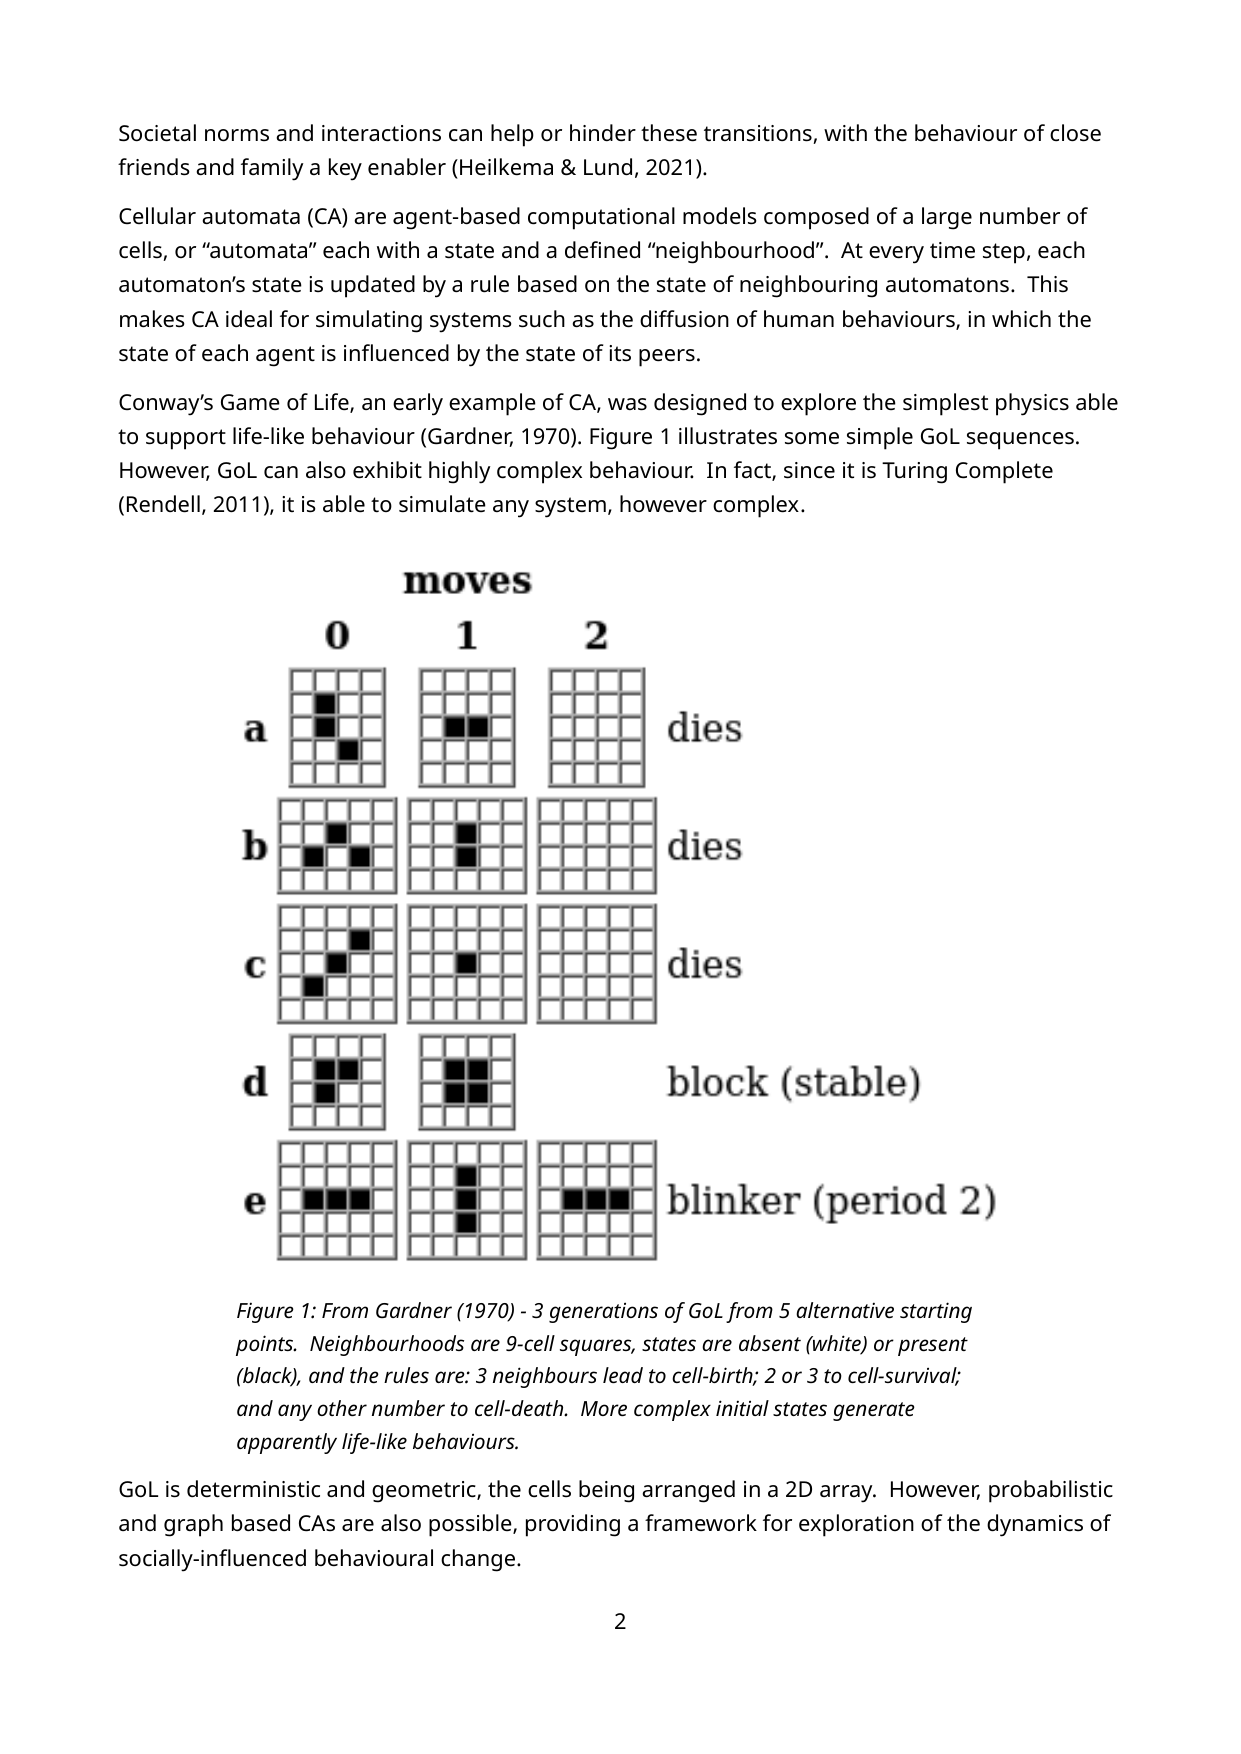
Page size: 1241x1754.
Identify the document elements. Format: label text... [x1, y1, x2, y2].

text Figure 1: From Gardner (1970) - 3 generations of GoL from 5 alternative starting points. Neighbourhoods are 9-cell squares, states are absent (white) or present (black), and the rules are: 3 neighbours lead to cell-birth; 2 or 3 to cell-survival; and any other number to cell-death. More complex initial states generate apparently life-like behaviours. [236, 1296, 1004, 1455]
picture [236, 550, 1004, 1268]
text Conway’s Game of Life, an early example of CA, was designed to explore the simplest physics able to support life-like behaviour (Gardner, 1970). Figure 1 illustrates some simple GoL sequences. However, GoL can also exhibit highly complex behaviour. In fact, since it is Turing Complete (Rendell, 2011), it is able to simulate any system, however complex. [118, 386, 1122, 519]
text Cellular automata (CA) are agent-based computational models composed of a large number of cells, or “automata” each with a state and a defined “neighbourhood”. At every time step, each automaton’s state is updated by a rule based on the state of neighbouring automatons. This makes CA ideal for simulating systems such as the diffusion of human behaviours, in which the state of each agent is influenced by the state of its peers. [118, 201, 1122, 367]
text Societal norms and interactions can help or hinder these transitions, with the behaviour of close friends and family a key enabler (Heilkema & Lund, 2021). [118, 118, 1122, 182]
text GoL is deterministic and geometric, the cells being arranged in a 2D array. However, probabilistic and graph based CAs are also possible, providing a framework for exploration of the dynamics of socially-influenced behavioural change. [118, 1474, 1122, 1572]
